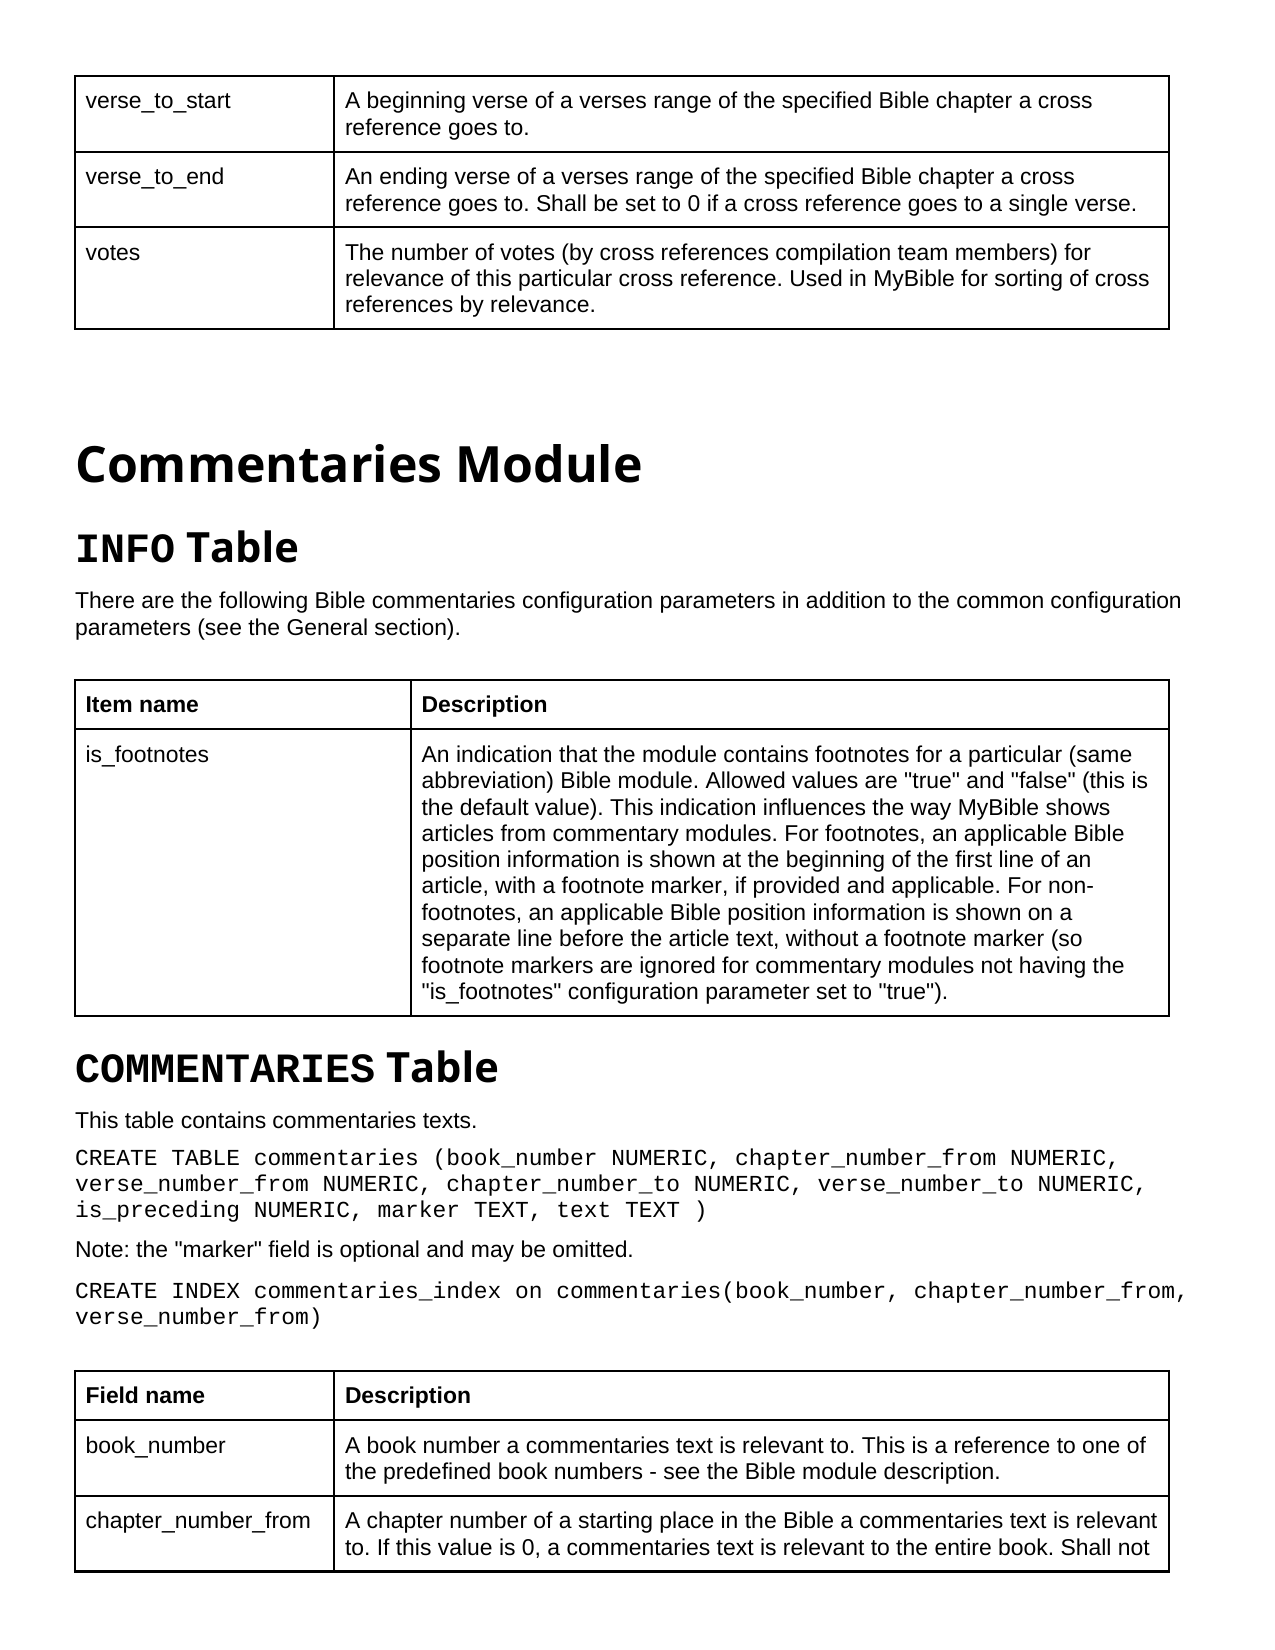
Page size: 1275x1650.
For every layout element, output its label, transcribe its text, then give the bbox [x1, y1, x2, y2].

subtitle Commentaries Module [75, 429, 1200, 497]
table_cell chapter_number_from [76, 1497, 333, 1570]
text CREATE INDEX commentaries_index on commentaries(book_number, chapter_number_from, verse_number_from) [75, 1279, 1200, 1331]
table_cell is_footnotes [76, 730, 410, 1015]
table_cell The number of votes (by cross references compilation team members) for relevance of this particular cross reference. Used in MyBible for sorting of cross references by relevance. [335, 228, 1168, 328]
table_cell votes [76, 228, 333, 328]
subtitle INFO Table [75, 518, 1200, 575]
table_cell An ending verse of a verses range of the specified Bible chapter a cross reference goes to. Shall be set to 0 if a cross reference goes to a single verse. [335, 153, 1168, 226]
table_cell A beginning verse of a verses range of the specified Bible chapter a cross reference goes to. [335, 77, 1168, 151]
text CREATE TABLE commentaries (book_number NUMERIC, chapter_number_from NUMERIC, verse_number_from NUMERIC, chapter_number_to NUMERIC, verse_number_to NUMERIC, is_preceding NUMERIC, marker TEXT, text TEXT ) [75, 1146, 1200, 1224]
table_header Description [412, 681, 1168, 728]
table_cell verse_to_end [76, 153, 333, 226]
table_cell A book number a commentaries text is relevant to. This is a reference to one of the predefined book numbers - see the Bible module description. [335, 1421, 1168, 1495]
text This table contains commentaries texts. [75, 1107, 1200, 1133]
table_cell An indication that the module contains footnotes for a particular (same abbreviation) Bible module. Allowed values are "true" and "false" (this is the default value). This indication influences the way MyBible shows articles from commentary modules. For footnotes, an applicable Bible position information is shown at the beginning of the first line of an article, with a footnote marker, if provided and applicable. For non-footnotes, an applicable Bible position information is shown on a separate line before the article text, without a footnote marker (so footnote markers are ignored for commentary modules not having the "is_footnotes" configuration parameter set to "true"). [412, 730, 1168, 1015]
table_header Description [335, 1372, 1168, 1419]
subtitle COMMENTARIES Table [75, 1038, 1200, 1095]
text Note: the "marker" field is optional and may be omitted. [75, 1236, 1200, 1263]
table_cell A chapter number of a starting place in the Bible a commentaries text is relevant to. If this value is 0, a commentaries text is relevant to the entire book. Shall not [335, 1497, 1168, 1570]
table_cell book_number [76, 1421, 333, 1495]
text There are the following Bible commentaries configuration parameters in addition to the common configuration parameters (see the General section). [75, 587, 1200, 640]
table_cell verse_to_start [76, 77, 333, 151]
table_header Item name [76, 681, 410, 728]
table_header Field name [76, 1372, 333, 1419]
